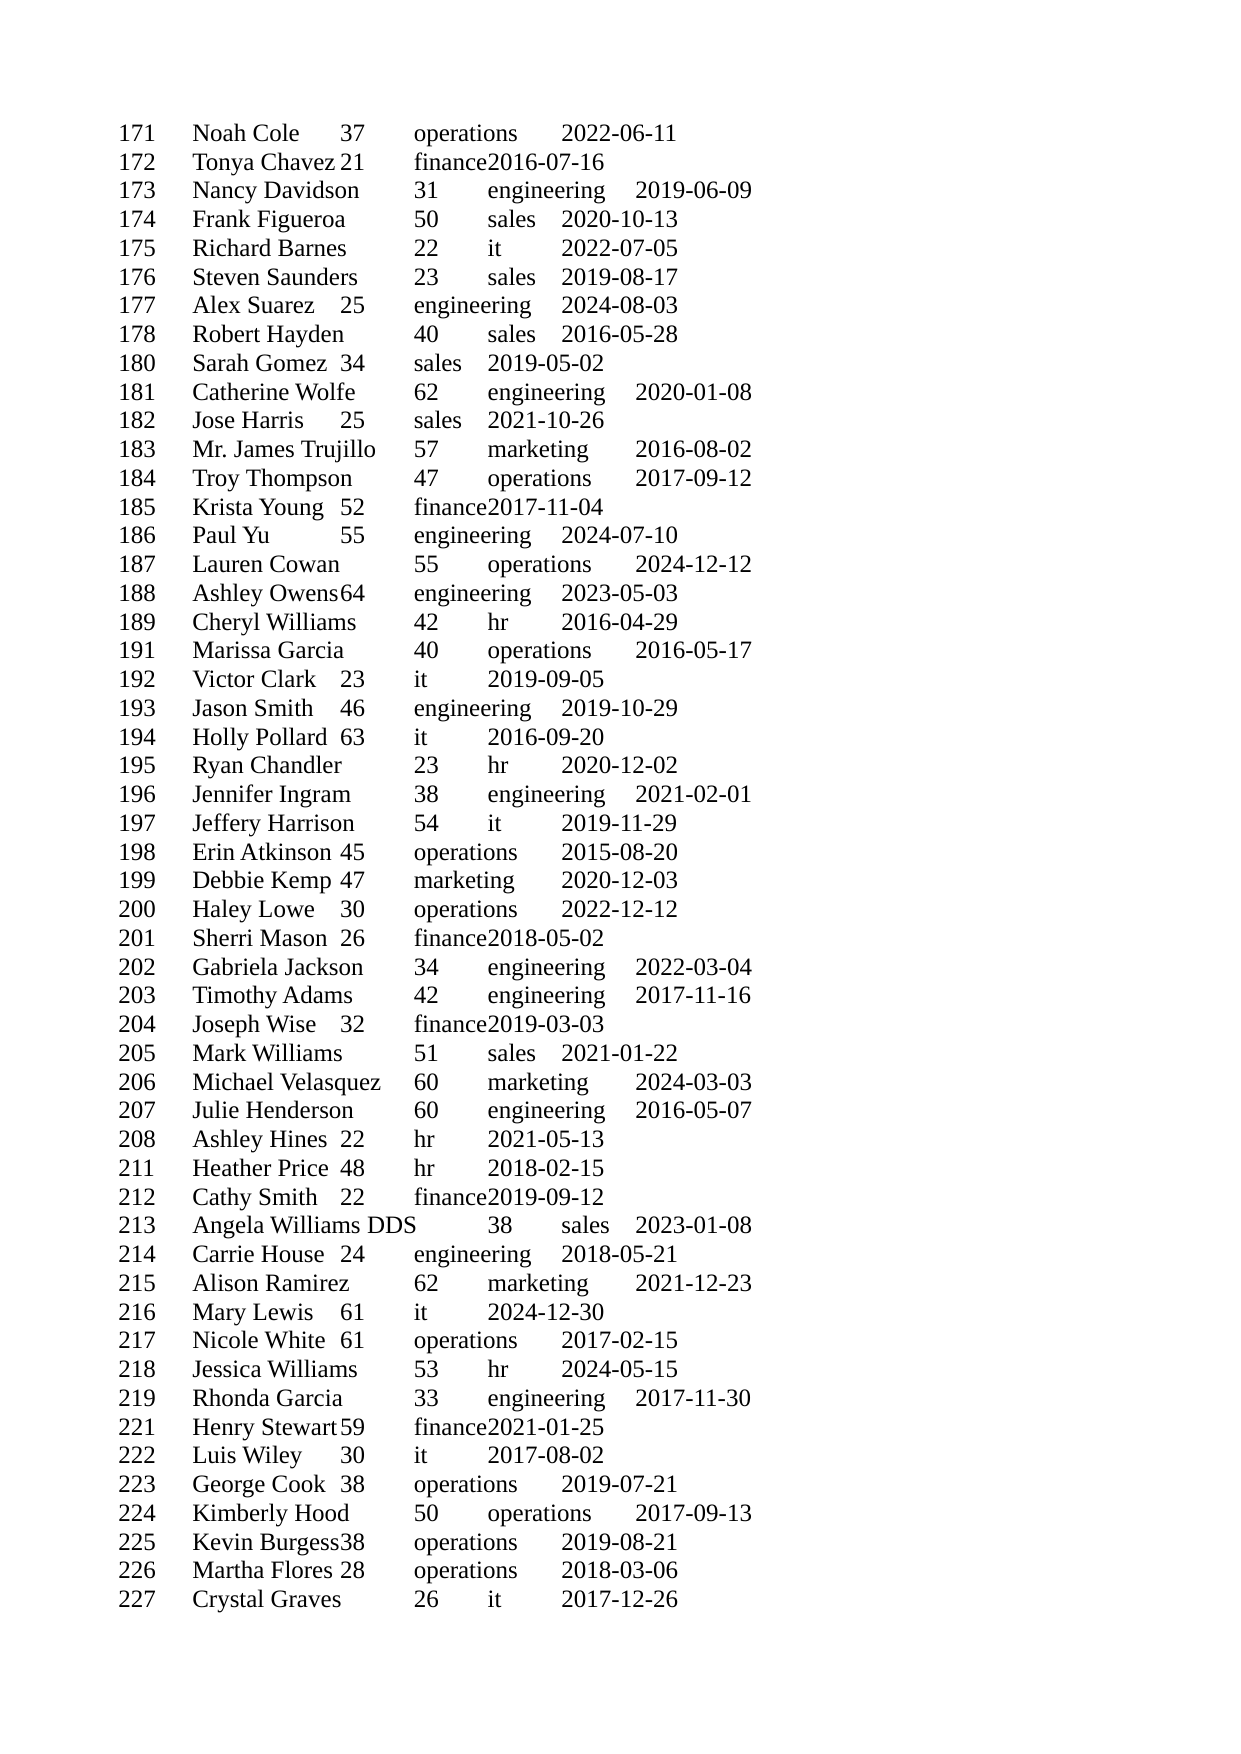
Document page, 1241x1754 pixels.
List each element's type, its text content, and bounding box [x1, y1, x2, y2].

text 181 Catherine Wolfe 62 engineering 2020-01-08 [118, 377, 1122, 406]
text 183 Mr. James Trujillo 57 marketing 2016-08-02 [118, 434, 1122, 463]
text 182 Jose Harris 25 sales 2021-10-26 [118, 406, 1122, 434]
text 203 Timothy Adams 42 engineering 2017-11-16 [118, 981, 1122, 1009]
text 193 Jason Smith 46 engineering 2019-10-29 [118, 693, 1122, 722]
text 196 Jennifer Ingram 38 engineering 2021-02-01 [118, 779, 1122, 808]
text 198 Erin Atkinson 45 operations 2015-08-20 [118, 837, 1122, 866]
text 176 Steven Saunders 23 sales 2019-08-17 [118, 262, 1122, 291]
text 208 Ashley Hines 22 hr 2021-05-13 [118, 1124, 1122, 1153]
text 177 Alex Suarez 25 engineering 2024-08-03 [118, 291, 1122, 319]
text 223 George Cook 38 operations 2019-07-21 [118, 1469, 1122, 1498]
text 226 Martha Flores 28 operations 2018-03-06 [118, 1556, 1122, 1584]
text 205 Mark Williams 51 sales 2021-01-22 [118, 1038, 1122, 1067]
text 213 Angela Williams DDS 38 sales 2023-01-08 [118, 1211, 1122, 1239]
text 202 Gabriela Jackson 34 engineering 2022-03-04 [118, 952, 1122, 981]
text 195 Ryan Chandler 23 hr 2020-12-02 [118, 751, 1122, 779]
text 173 Nancy Davidson 31 engineering 2019-06-09 [118, 176, 1122, 204]
text 178 Robert Hayden 40 sales 2016-05-28 [118, 319, 1122, 348]
text 172 Tonya Chavez 21 finance 2016-07-16 [118, 147, 1122, 176]
text 174 Frank Figueroa 50 sales 2020-10-13 [118, 204, 1122, 233]
text 192 Victor Clark 23 it 2019-09-05 [118, 664, 1122, 693]
text 204 Joseph Wise 32 finance 2019-03-03 [118, 1009, 1122, 1038]
text 206 Michael Velasquez 60 marketing 2024-03-03 [118, 1067, 1122, 1096]
text 219 Rhonda Garcia 33 engineering 2017-11-30 [118, 1383, 1122, 1412]
text 187 Lauren Cowan 55 operations 2024-12-12 [118, 549, 1122, 578]
text 212 Cathy Smith 22 finance 2019-09-12 [118, 1182, 1122, 1211]
text 186 Paul Yu 55 engineering 2024-07-10 [118, 521, 1122, 549]
text 224 Kimberly Hood 50 operations 2017-09-13 [118, 1498, 1122, 1527]
text 214 Carrie House 24 engineering 2018-05-21 [118, 1239, 1122, 1268]
text 175 Richard Barnes 22 it 2022-07-05 [118, 233, 1122, 262]
text 217 Nicole White 61 operations 2017-02-15 [118, 1326, 1122, 1354]
text 207 Julie Henderson 60 engineering 2016-05-07 [118, 1096, 1122, 1124]
text 200 Haley Lowe 30 operations 2022-12-12 [118, 894, 1122, 923]
text 180 Sarah Gomez 34 sales 2019-05-02 [118, 348, 1122, 377]
text 222 Luis Wiley 30 it 2017-08-02 [118, 1441, 1122, 1469]
text 227 Crystal Graves 26 it 2017-12-26 [118, 1584, 1122, 1613]
text 185 Krista Young 52 finance 2017-11-04 [118, 492, 1122, 521]
text 184 Troy Thompson 47 operations 2017-09-12 [118, 463, 1122, 492]
text 218 Jessica Williams 53 hr 2024-05-15 [118, 1354, 1122, 1383]
text 225 Kevin Burgess 38 operations 2019-08-21 [118, 1527, 1122, 1556]
text 171 Noah Cole 37 operations 2022-06-11 [118, 118, 1122, 147]
text 221 Henry Stewart 59 finance 2021-01-25 [118, 1412, 1122, 1441]
text 215 Alison Ramirez 62 marketing 2021-12-23 [118, 1268, 1122, 1297]
text 191 Marissa Garcia 40 operations 2016-05-17 [118, 636, 1122, 664]
text 199 Debbie Kemp 47 marketing 2020-12-03 [118, 866, 1122, 894]
text 189 Cheryl Williams 42 hr 2016-04-29 [118, 607, 1122, 636]
text 197 Jeffery Harrison 54 it 2019-11-29 [118, 808, 1122, 837]
text 216 Mary Lewis 61 it 2024-12-30 [118, 1297, 1122, 1326]
text 211 Heather Price 48 hr 2018-02-15 [118, 1153, 1122, 1182]
text 188 Ashley Owens 64 engineering 2023-05-03 [118, 578, 1122, 607]
text 194 Holly Pollard 63 it 2016-09-20 [118, 722, 1122, 751]
text 201 Sherri Mason 26 finance 2018-05-02 [118, 923, 1122, 952]
